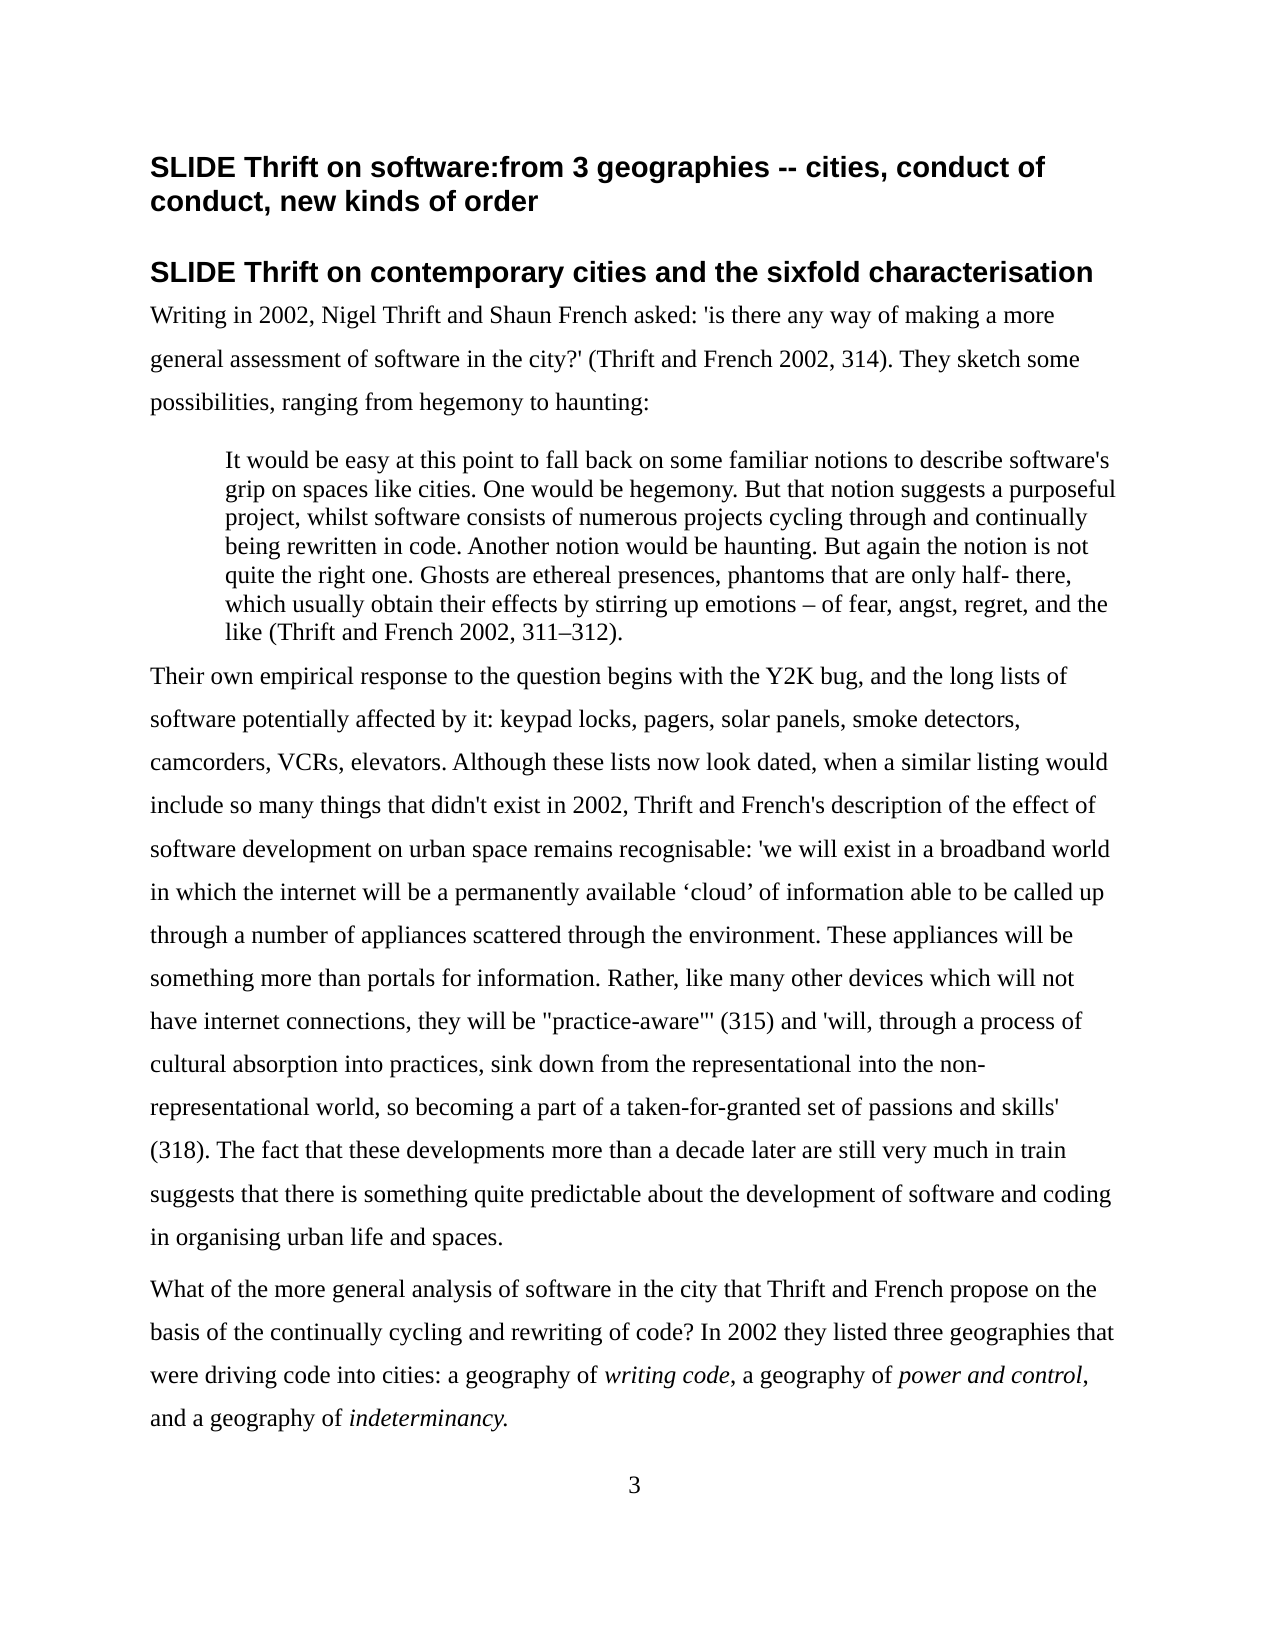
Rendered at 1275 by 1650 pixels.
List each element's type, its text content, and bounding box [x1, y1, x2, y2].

text It would be easy at this point to fall back on some familiar notions to describe software's grip on spaces like cities. One would be hegemony. But that notion suggests a purposeful project, whilst software consists of numerous projects cycling through and continually being rewritten in code. Another notion would be haunting. But again the notion is not quite the right one. Ghosts are ethereal presences, phantoms that are only half- there, which usually obtain their effects by stirring up emotions – of fear, angst, regret, and the like (Thrift and French 2002, 311–312). [225, 445, 1125, 646]
subtitle SLIDE Thrift on contemporary cities and the sixfold characterisation [150, 254, 1125, 288]
text What of the more general analysis of software in the city that Thrift and French propose on the basis of the continually cycling and rewriting of code? In 2002 they listed three geographies that were driving code into cities: a geography of writing code, a geography of power and control, and a geography of indeterminancy. [150, 1274, 1125, 1432]
text Writing in 2002, Nigel Thrift and Shaun French asked: 'is there any way of making a more general assessment of software in the city?' (Thrift and French 2002, 314). They sketch some possibilities, ranging from hegemony to haunting: [150, 301, 1125, 416]
subtitle SLIDE Thrift on software:from 3 geographies -- cities, conduct of conduct, new kinds of order [150, 150, 1125, 217]
text Their own empirical response to the question begins with the Y2K bug, and the long lists of software potentially affected by it: keypad locks, pagers, solar panels, smoke detectors, camcorders, VCRs, elevators. Although these lists now look dated, when a similar listing would include so many things that didn't exist in 2002, Thrift and French's description of the effect of software development on urban space remains recognisable: 'we will exist in a broadband world in which the internet will be a permanently available ‘cloud’ of information able to be called up through a number of appliances scattered through the environment. These appliances will be something more than portals for information. Rather, like many other devices which will not have internet connections, they will be "practice-aware"' (315) and 'will, through a process of cultural absorption into practices, sink down from the representational into the non- representational world, so becoming a part of a taken-for-granted set of passions and skills' (318). The fact that these developments more than a decade later are still very much in train suggests that there is something quite predictable about the development of software and coding in organising urban life and spaces. [150, 661, 1125, 1251]
